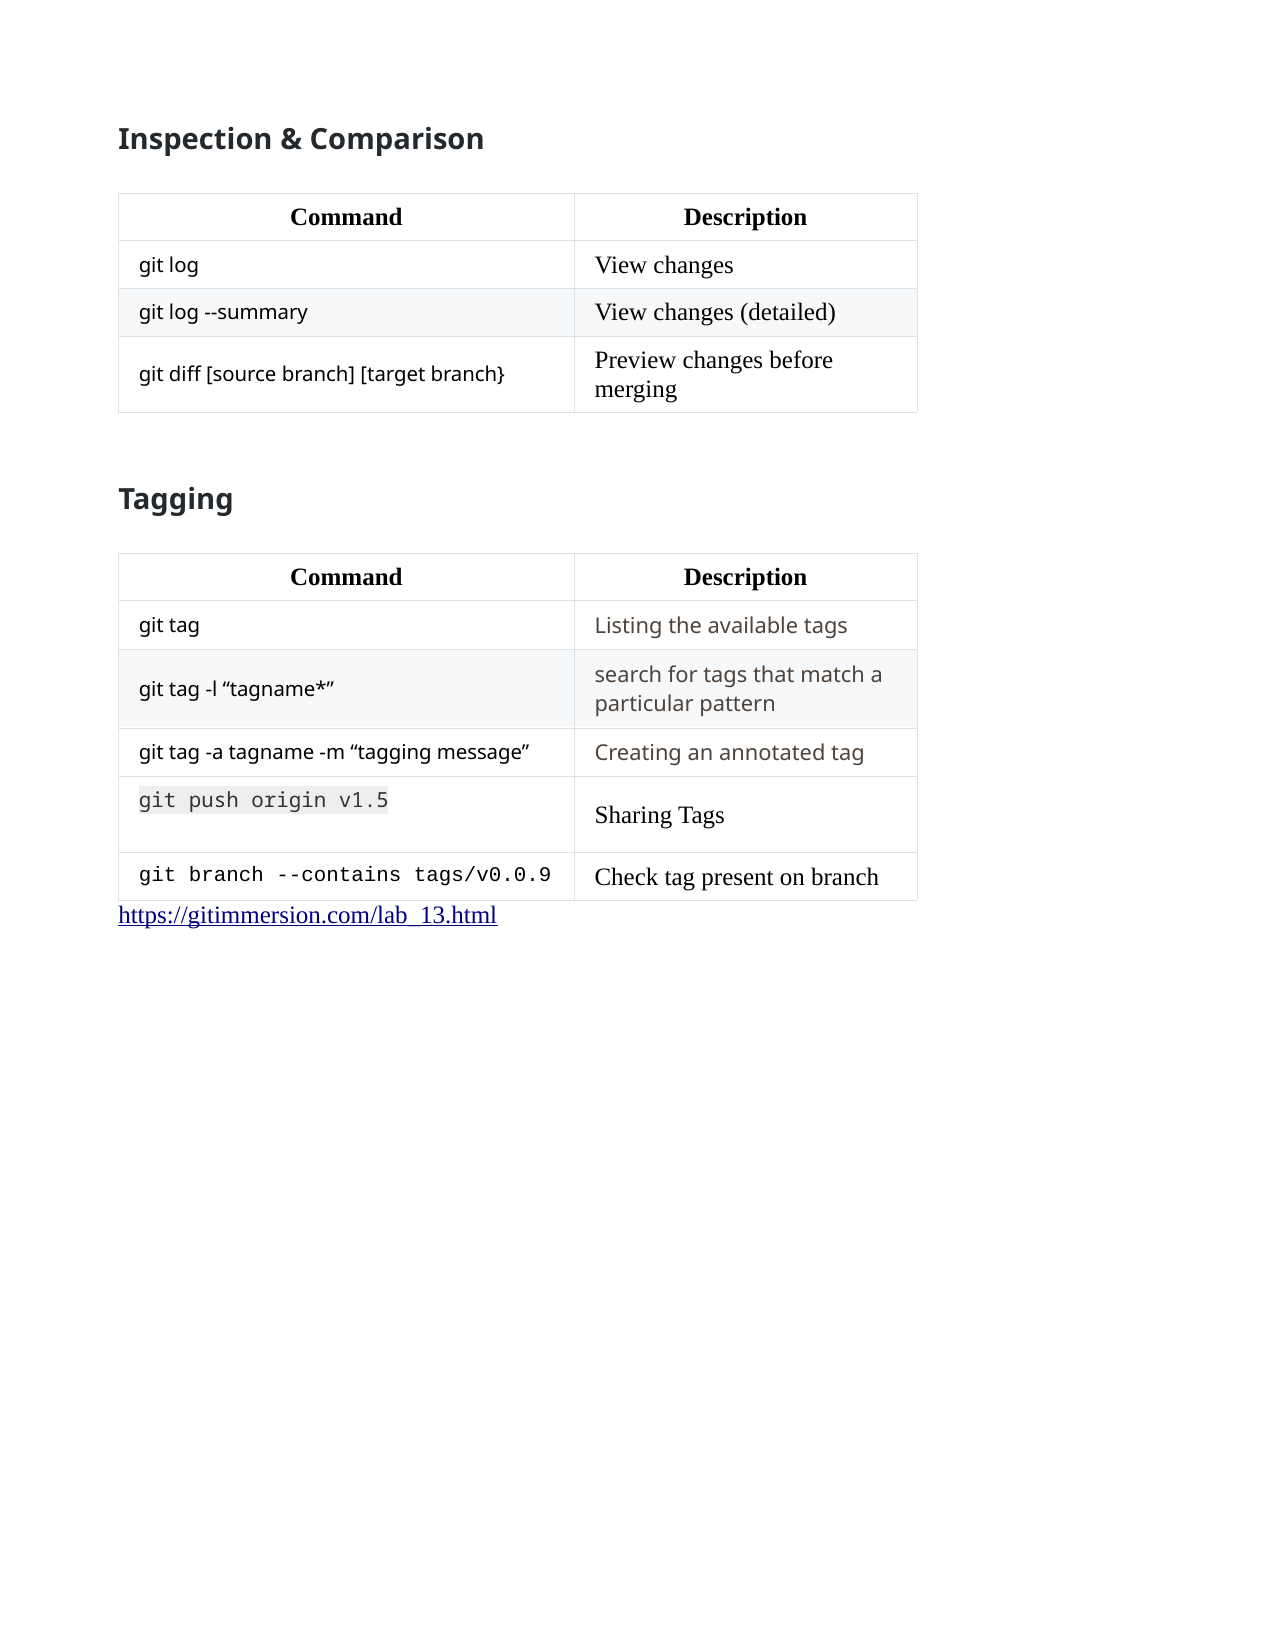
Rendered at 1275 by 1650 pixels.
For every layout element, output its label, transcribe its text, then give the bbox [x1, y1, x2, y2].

table_cell git tag -a tagname -m “tagging message” [119, 729, 574, 776]
subtitle Tagging [118, 478, 1157, 518]
table_header Description [575, 194, 917, 240]
table_cell Sharing Tags [575, 777, 917, 852]
table_header Command [119, 554, 574, 600]
table_cell search for tags that match a particular pattern [575, 650, 917, 727]
table_cell Creating an annotated tag [575, 729, 917, 776]
table_cell Check tag present on branch [575, 853, 917, 900]
table_cell git push origin v1.5 [119, 777, 574, 852]
table_cell git tag [119, 601, 574, 649]
table_cell git tag -l “tagname*” [119, 650, 574, 727]
table_cell Preview changes before merging [575, 337, 917, 412]
table_cell git diff [source branch] [target branch} [119, 337, 574, 412]
table_cell Listing the available tags [575, 601, 917, 649]
table_header Description [575, 554, 917, 600]
table_cell git log --summary [119, 289, 574, 336]
table_cell View changes (detailed) [575, 289, 917, 336]
subtitle Inspection & Comparison [118, 118, 1157, 158]
table_cell View changes [575, 241, 917, 288]
table_header Command [119, 194, 574, 240]
table_cell git log [119, 241, 574, 288]
text https://gitimmersion.com/lab_13.html [118, 900, 1157, 929]
table_cell git branch --contains tags/v0.0.9 [119, 853, 574, 900]
